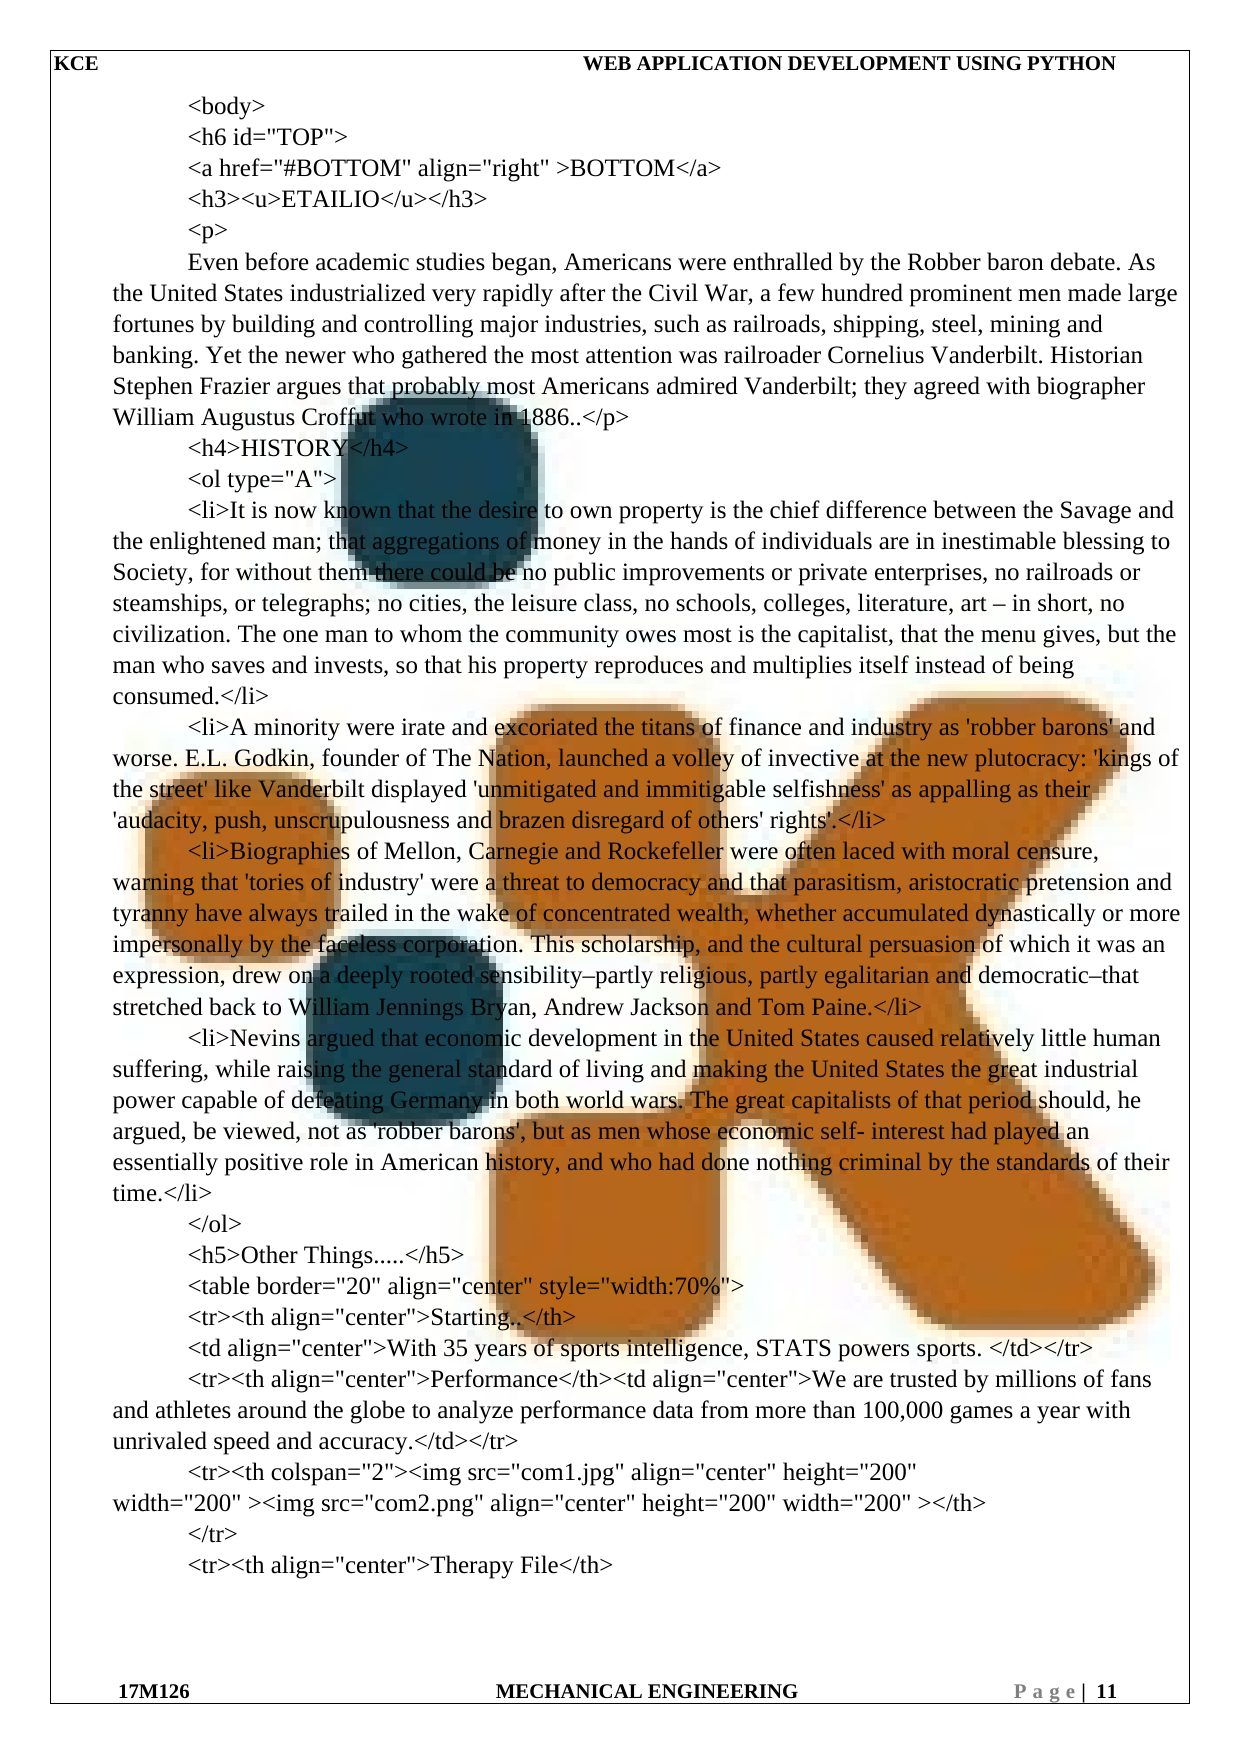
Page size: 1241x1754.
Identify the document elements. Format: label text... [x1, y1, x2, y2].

text <li>Nevins argued that economic development in the United States caused relatively little human suffering, while raising the general standard of living and making the United States the great industrial power capable of defeating Germany in both world wars. The great capitalists of that period should, he argued, be viewed, not as 'robber barons', but as men whose economic self- interest had played an essentially positive role in American history, and who had done nothing criminal by the standards of their time.</li> [112, 1023, 1181, 1207]
text <h4>HISTORY</h4> [112, 433, 1181, 462]
text <a href="#BOTTOM" align="right" >BOTTOM</a> [112, 153, 1181, 182]
text <h3><u>ETAILIO</u></h3> [112, 184, 1181, 213]
text <td align="center">With 35 years of sports intelligence, STATS powers sports. </td></tr> [112, 1333, 1181, 1362]
text <tr><th align="center">Therapy File</th> [112, 1550, 1181, 1579]
text </ol> [112, 1209, 1181, 1238]
text <ol type="A"> [112, 464, 1181, 493]
text <tr><th colspan="2"><img src="com1.jpg" align="center" height="200" [112, 1457, 1181, 1486]
text width="200" ><img src="com2.png" align="center" height="200" width="200" ></th> [112, 1488, 1181, 1517]
text <li>It is now known that the desire to own property is the chief difference between the Savage and the enlightened man; that aggregations of money in the hands of individuals are in inestimable blessing to Society, for without them there could be no public improvements or private enterprises, no railroads or steamships, or telegraphs; no cities, the leisure class, no schools, colleges, literature, art – in short, no civilization. The one man to whom the community owes most is the capitalist, that the menu gives, but the man who saves and invests, so that his property reproduces and multiplies itself instead of being consumed.</li> [112, 495, 1181, 710]
text <tr><th align="center">Performance</th><td align="center">We are trusted by millions of fans and athletes around the globe to analyze performance data from more than 100,000 games a year with unrivaled speed and accuracy.</td></tr> [112, 1364, 1181, 1455]
text <body> [112, 91, 1181, 120]
text <table border="20" align="center" style="width:70%"> [112, 1271, 1181, 1300]
text <tr><th align="center">Starting..</th> [112, 1302, 1181, 1331]
text <li>Biographies of Mellon, Carnegie and Rockefeller were often laced with moral censure, warning that 'tories of industry' were a threat to democracy and that parasitism, aristocratic pretension and tyranny have always trailed in the wake of concentrated wealth, whether accumulated dynastically or more impersonally by the faceless corporation. This scholarship, and the cultural persuasion of which it was an expression, drew on a deeply rooted sensibility–partly religious, partly egalitarian and democratic–that stretched back to William Jennings Bryan, Andrew Jackson and Tom Paine.</li> [112, 836, 1181, 1020]
text Even before academic studies began, Americans were enthralled by the Robber baron debate. As the United States industrialized very rapidly after the Civil War, a few hundred prominent men made large fortunes by building and controlling major industries, such as railroads, shipping, steel, mining and banking. Yet the newer who gathered the most attention was railroader Cornelius Vanderbilt. Historian Stephen Frazier argues that probably most Americans admired Vanderbilt; they agreed with biographer William Augustus Croffut who wrote in 1886..</p> [112, 247, 1181, 431]
text <p> [112, 216, 1181, 244]
text <h6 id="TOP"> [112, 122, 1181, 151]
text <li>A minority were irate and excoriated the titans of finance and industry as 'robber barons' and worse. E.L. Godkin, founder of The Nation, launched a volley of invective at the new plutocracy: 'kings of the street' like Vanderbilt displayed 'unmitigated and immitigable selfishness' as appalling as their 'audacity, push, unscrupulousness and brazen disregard of others' rights'.</li> [112, 712, 1181, 834]
text <h5>Other Things.....</h5> [112, 1240, 1181, 1269]
text </tr> [112, 1519, 1181, 1548]
